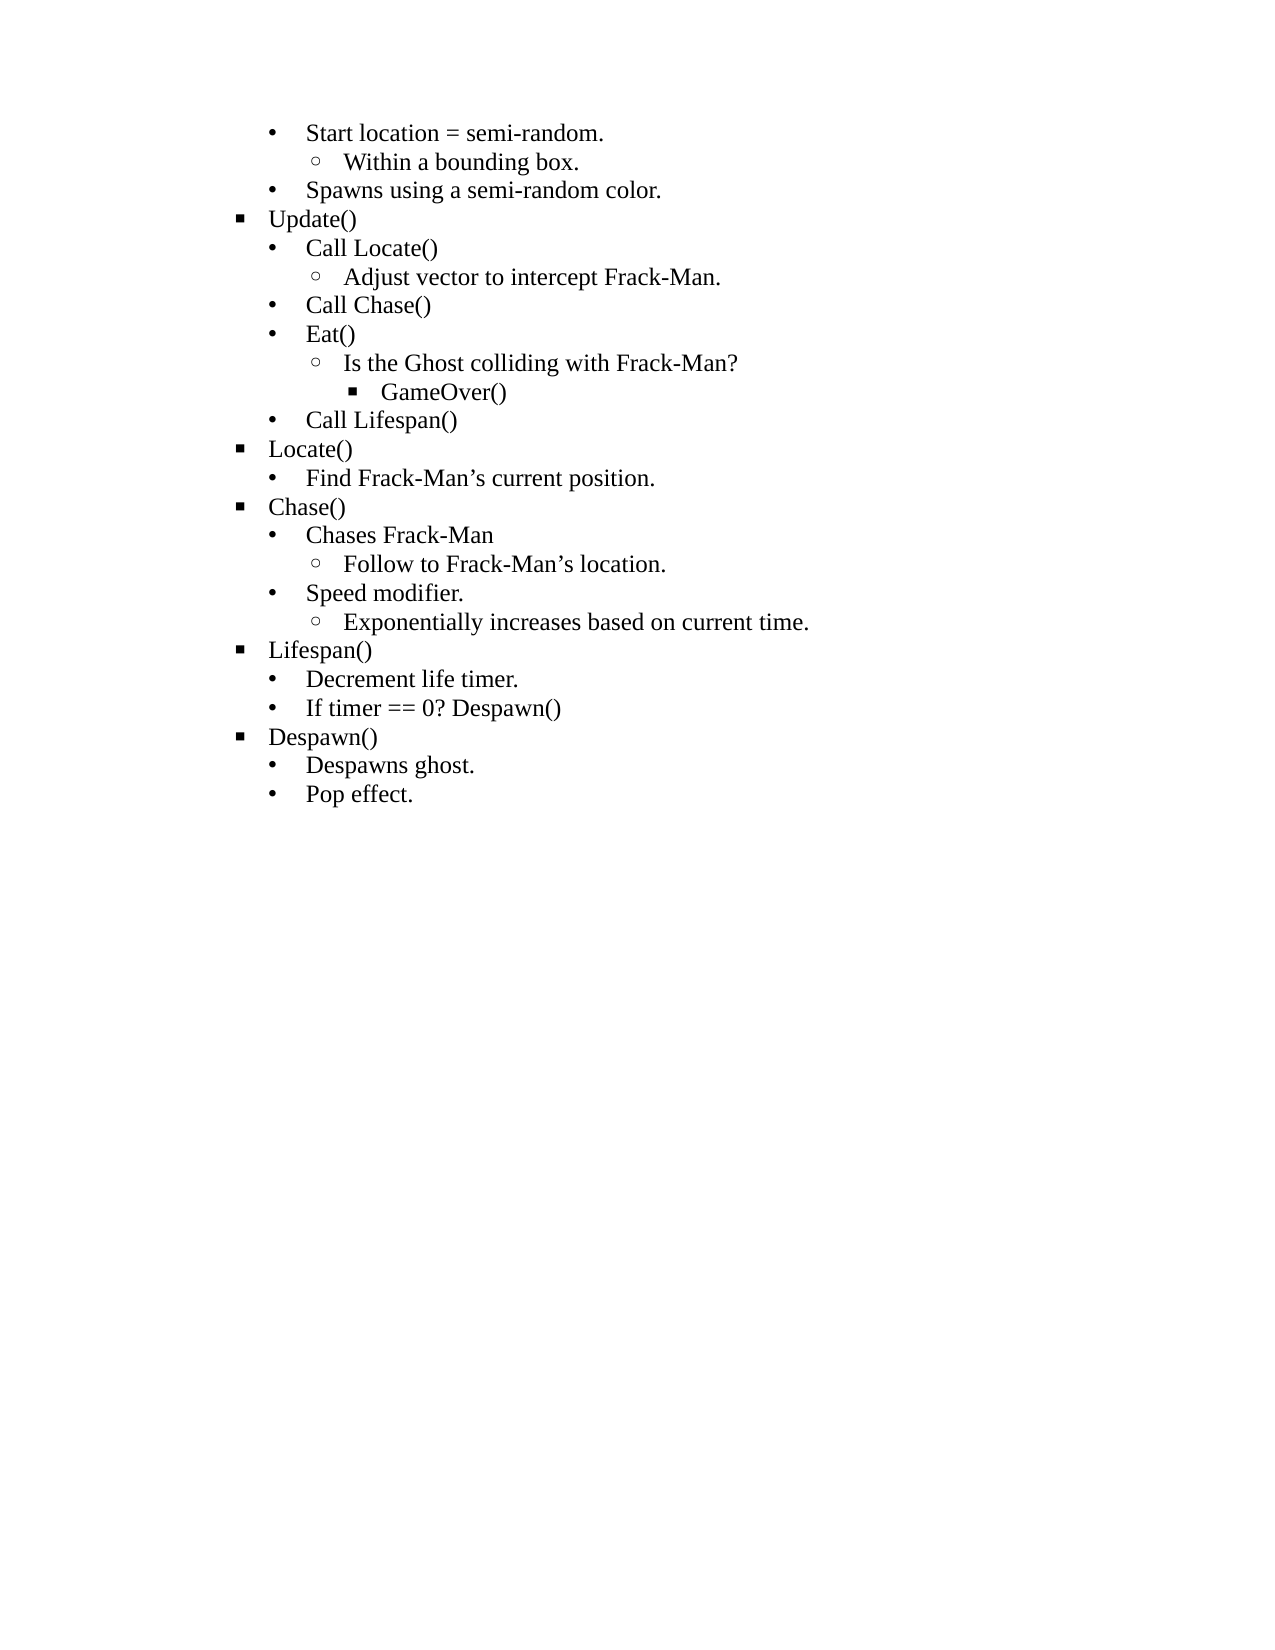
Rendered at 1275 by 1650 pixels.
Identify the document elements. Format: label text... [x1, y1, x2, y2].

list Call Chase() [268, 291, 1157, 319]
list Chases Frack-Man [268, 521, 1157, 549]
list Eat() [268, 319, 1157, 348]
list Start location = semi-random. [268, 118, 1157, 147]
list Locate() [231, 434, 1157, 463]
list Exponentially increases based on current time. [306, 607, 1157, 636]
list Spawns using a semi-random color. [268, 176, 1157, 204]
list Call Locate() [268, 233, 1157, 262]
list If timer == 0? Despawn() [268, 693, 1157, 722]
list Find Frack-Man’s current position. [268, 463, 1157, 492]
list Chase() [231, 492, 1157, 521]
list Despawn() [231, 722, 1157, 751]
list Despawns ghost. [268, 751, 1157, 779]
list Within a bounding box. [306, 147, 1157, 176]
list Speed modifier. [268, 578, 1157, 607]
list Adjust vector to intercept Frack-Man. [306, 262, 1157, 291]
list Follow to Frack-Man’s location. [306, 549, 1157, 578]
list Pop effect. [268, 779, 1157, 808]
list Is the Ghost colliding with Frack-Man? [306, 348, 1157, 377]
list Lifespan() [231, 636, 1157, 664]
list Update() [231, 204, 1157, 233]
list Call Lifespan() [268, 406, 1157, 434]
list GameOver() [343, 377, 1157, 406]
list Decrement life timer. [268, 664, 1157, 693]
